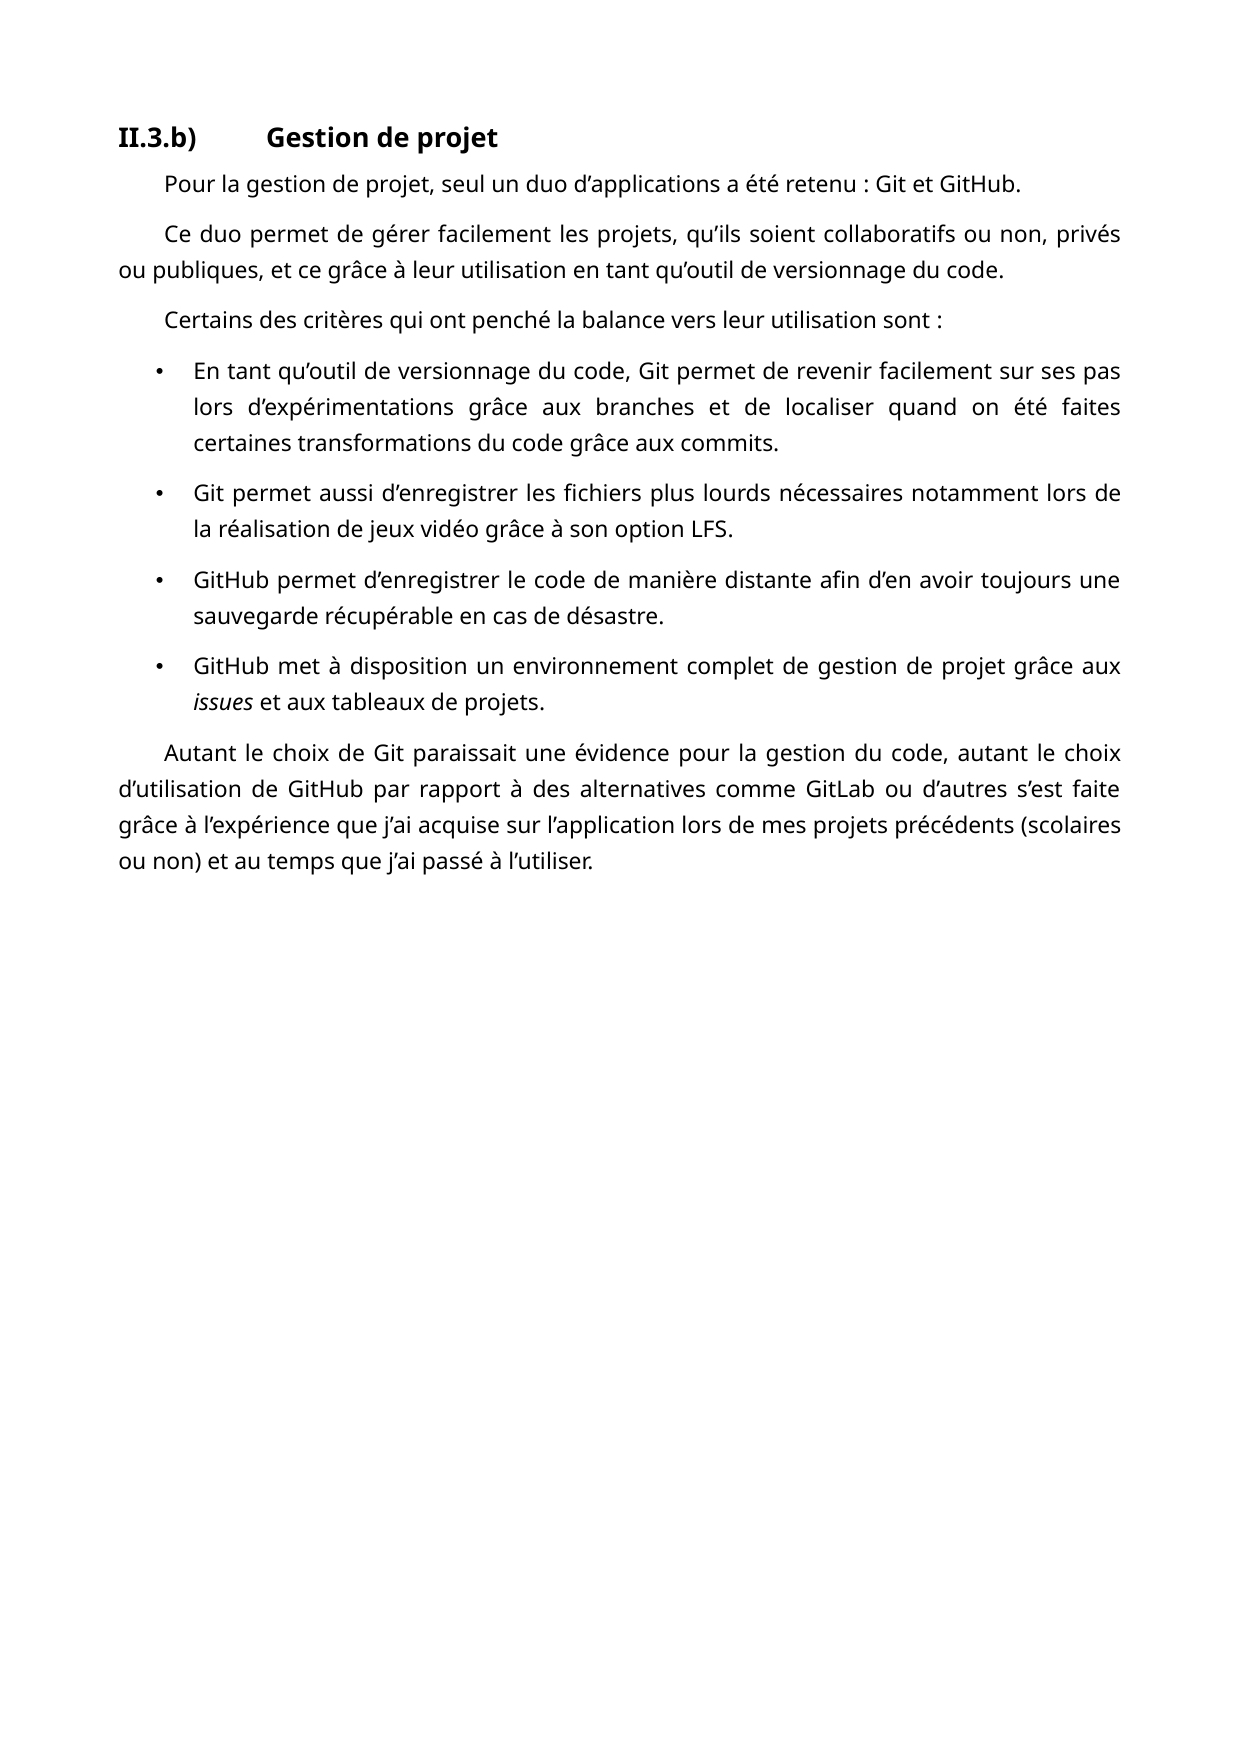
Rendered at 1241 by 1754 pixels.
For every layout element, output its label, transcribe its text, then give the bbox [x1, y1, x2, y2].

list GitHub met à disposition un environnement complet de gestion de projet grâce aux issues et aux tableaux de projets. [156, 650, 1122, 717]
text Pour la gestion de projet, seul un duo d’applications a été retenu : Git et GitHub. [118, 167, 1122, 199]
text Ce duo permet de gérer facilement les projets, qu’ils soient collaboratifs ou non, privés ou publiques, et ce grâce à leur utilisation en tant qu’outil de versionnage du code. [118, 218, 1122, 285]
text Autant le choix de Git paraissait une évidence pour la gestion du code, autant le choix d’utilisation de GitHub par rapport à des alternatives comme GitLab ou d’autres s’est faite grâce à l’expérience que j’ai acquise sur l’application lors de mes projets précédents (scolaires ou non) et au temps que j’ai passé à l’utiliser. [118, 737, 1122, 876]
text Certains des critères qui ont penché la balance vers leur utilisation sont : [118, 304, 1122, 336]
subtitle Gestion de projet [118, 118, 1122, 155]
list Git permet aussi d’enregistrer les fichiers plus lourds nécessaires notamment lors de la réalisation de jeux vidéo grâce à son option LFS. [156, 477, 1122, 544]
list En tant qu’outil de versionnage du code, Git permet de revenir facilement sur ses pas lors d’expérimentations grâce aux branches et de localiser quand on été faites certaines transformations du code grâce aux commits. [156, 355, 1122, 458]
list GitHub permet d’enregistrer le code de manière distante afin d’en avoir toujours une sauvegarde récupérable en cas de désastre. [156, 564, 1122, 631]
